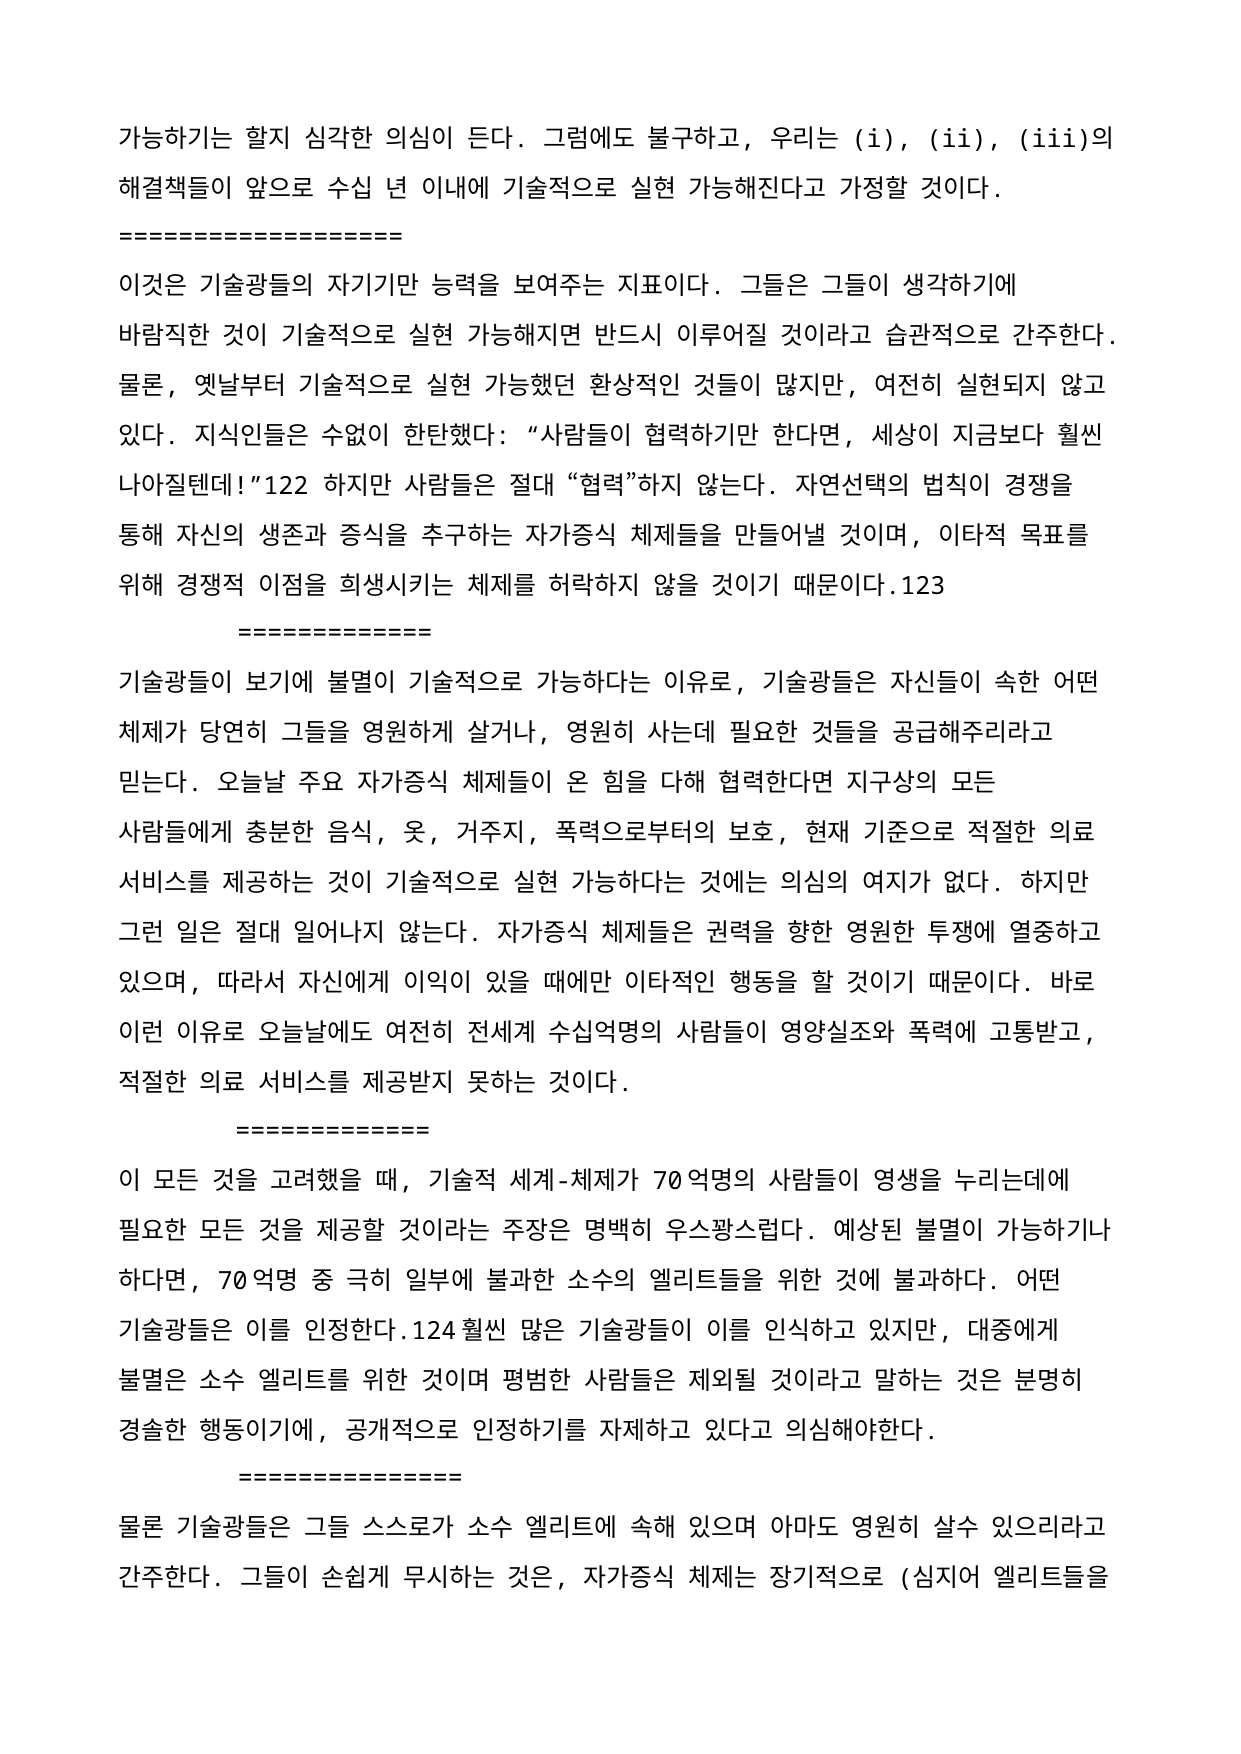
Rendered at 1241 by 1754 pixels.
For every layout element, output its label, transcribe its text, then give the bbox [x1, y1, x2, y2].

text =============== [118, 1460, 1122, 1494]
text 물론 기술광들은 그들 스스로가 소수 엘리트에 속해 있으며 아마도 영원히 살수 있으리라고 간주한다. 그들이 손쉽게 무시하는 것은, 자가증식 체제는 장기적으로 (심지어 엘리트들을 [118, 1507, 1122, 1593]
text 기술광들이 보기에 불멸이 기술적으로 가능하다는 이유로, 기술광들은 자신들이 속한 어떤 체제가 당연히 그들을 영원하게 살거나, 영원히 사는데 필요한 것들을 공급해주리라고 믿는다. 오늘날 주요 자가증식 체제들이 온 힘을 다해 협력한다면 지구상의 모든 사람들에게 충분한 음식, 옷, 거주지, 폭력으로부터의 보호, 현재 기준으로 적절한 의료 서비스를 제공하는 것이 기술적으로 실현 가능하다는 것에는 의심의 여지가 없다. 하지만 그런 일은 절대 일어나지 않는다. 자가증식 체제들은 권력을 향한 영원한 투쟁에 열중하고 있으며, 따라서 자신에게 이익이 있을 때에만 이타적인 행동을 할 것이기 때문이다. 바로 이런 이유로 오늘날에도 여전히 전세계 수십억명의 사람들이 영양실조와 폭력에 고통받고, 적절한 의료 서비스를 제공받지 못하는 것이다. [118, 662, 1122, 1098]
text ============= [118, 615, 1122, 649]
text ============= [118, 1113, 1122, 1147]
text 이 모든 것을 고려했을 때, 기술적 세계-체제가 70억명의 사람들이 영생을 누리는데에 필요한 모든 것을 제공할 것이라는 주장은 명백히 우스꽝스럽다. 예상된 불멸이 가능하기나 하다면, 70억명 중 극히 일부에 불과한 소수의 엘리트들을 위한 것에 불과하다. 어떤 기술광들은 이를 인정한다.124훨씬 많은 기술광들이 이를 인식하고 있지만, 대중에게 불멸은 소수 엘리트를 위한 것이며 평범한 사람들은 제외될 것이라고 말하는 것은 분명히 경솔한 행동이기에, 공개적으로 인정하기를 자제하고 있다고 의심해야한다. [118, 1160, 1122, 1446]
text 이것은 기술광들의 자기기만 능력을 보여주는 지표이다. 그들은 그들이 생각하기에 바람직한 것이 기술적으로 실현 가능해지면 반드시 이루어질 것이라고 습관적으로 간주한다. 물론, 옛날부터 기술적으로 실현 가능했던 환상적인 것들이 많지만, 여전히 실현되지 않고 있다. 지식인들은 수없이 한탄했다: “사람들이 협력하기만 한다면, 세상이 지금보다 훨씬 나아질텐데!”122 하지만 사람들은 절대 “협력”하지 않는다. 자연선택의 법칙이 경쟁을 통해 자신의 생존과 증식을 추구하는 자가증식 체제들을 만들어낼 것이며, 이타적 목표를 위해 경쟁적 이점을 희생시키는 체제를 허락하지 않을 것이기 때문이다.123 [118, 265, 1122, 601]
text 가능하기는 할지 심각한 의심이 든다. 그럼에도 불구하고, 우리는 (i), (ii), (iii)의 해결책들이 앞으로 수십 년 이내에 기술적으로 실현 가능해진다고 가정할 것이다. [118, 118, 1122, 204]
text =================== [118, 218, 1122, 252]
